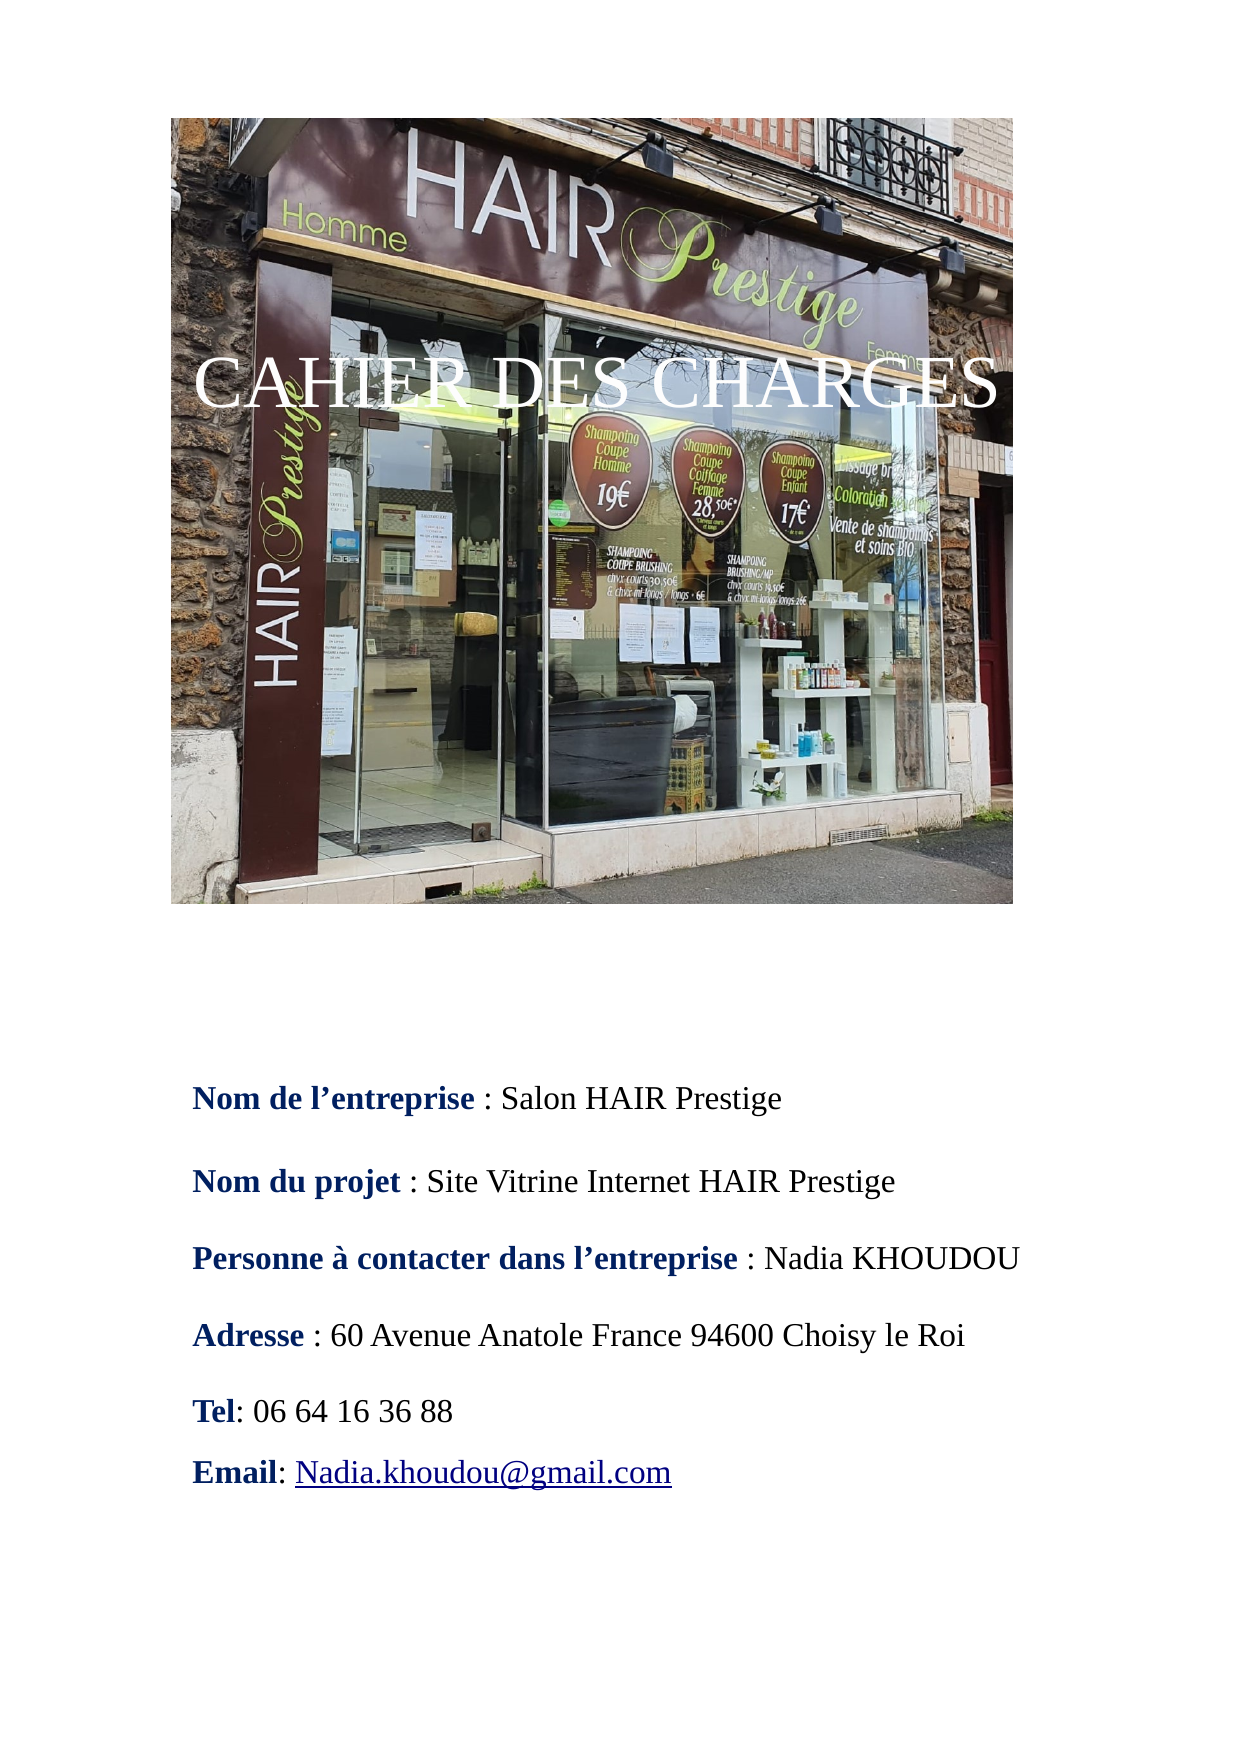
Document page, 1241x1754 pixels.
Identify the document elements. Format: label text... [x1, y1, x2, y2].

text Personne à contacter dans l’entreprise : Nadia KHOUDOU [118, 1238, 1091, 1277]
text Tel: 06 64 16 36 88 [118, 1392, 1091, 1430]
picture [171, 118, 1013, 904]
text Nom de l’entreprise : Salon HAIR Prestige [118, 1078, 1122, 1117]
text Nom du projet : Site Vitrine Internet HAIR Prestige [118, 1162, 1091, 1200]
text Adresse : 60 Avenue Anatole France 94600 Choisy le Roi [118, 1315, 1091, 1353]
text Email: Nadia.khoudou@gmail.com [535, 1468, 1122, 1488]
text Email: Nadia.khoudou@gmail.com [118, 1468, 504, 1488]
